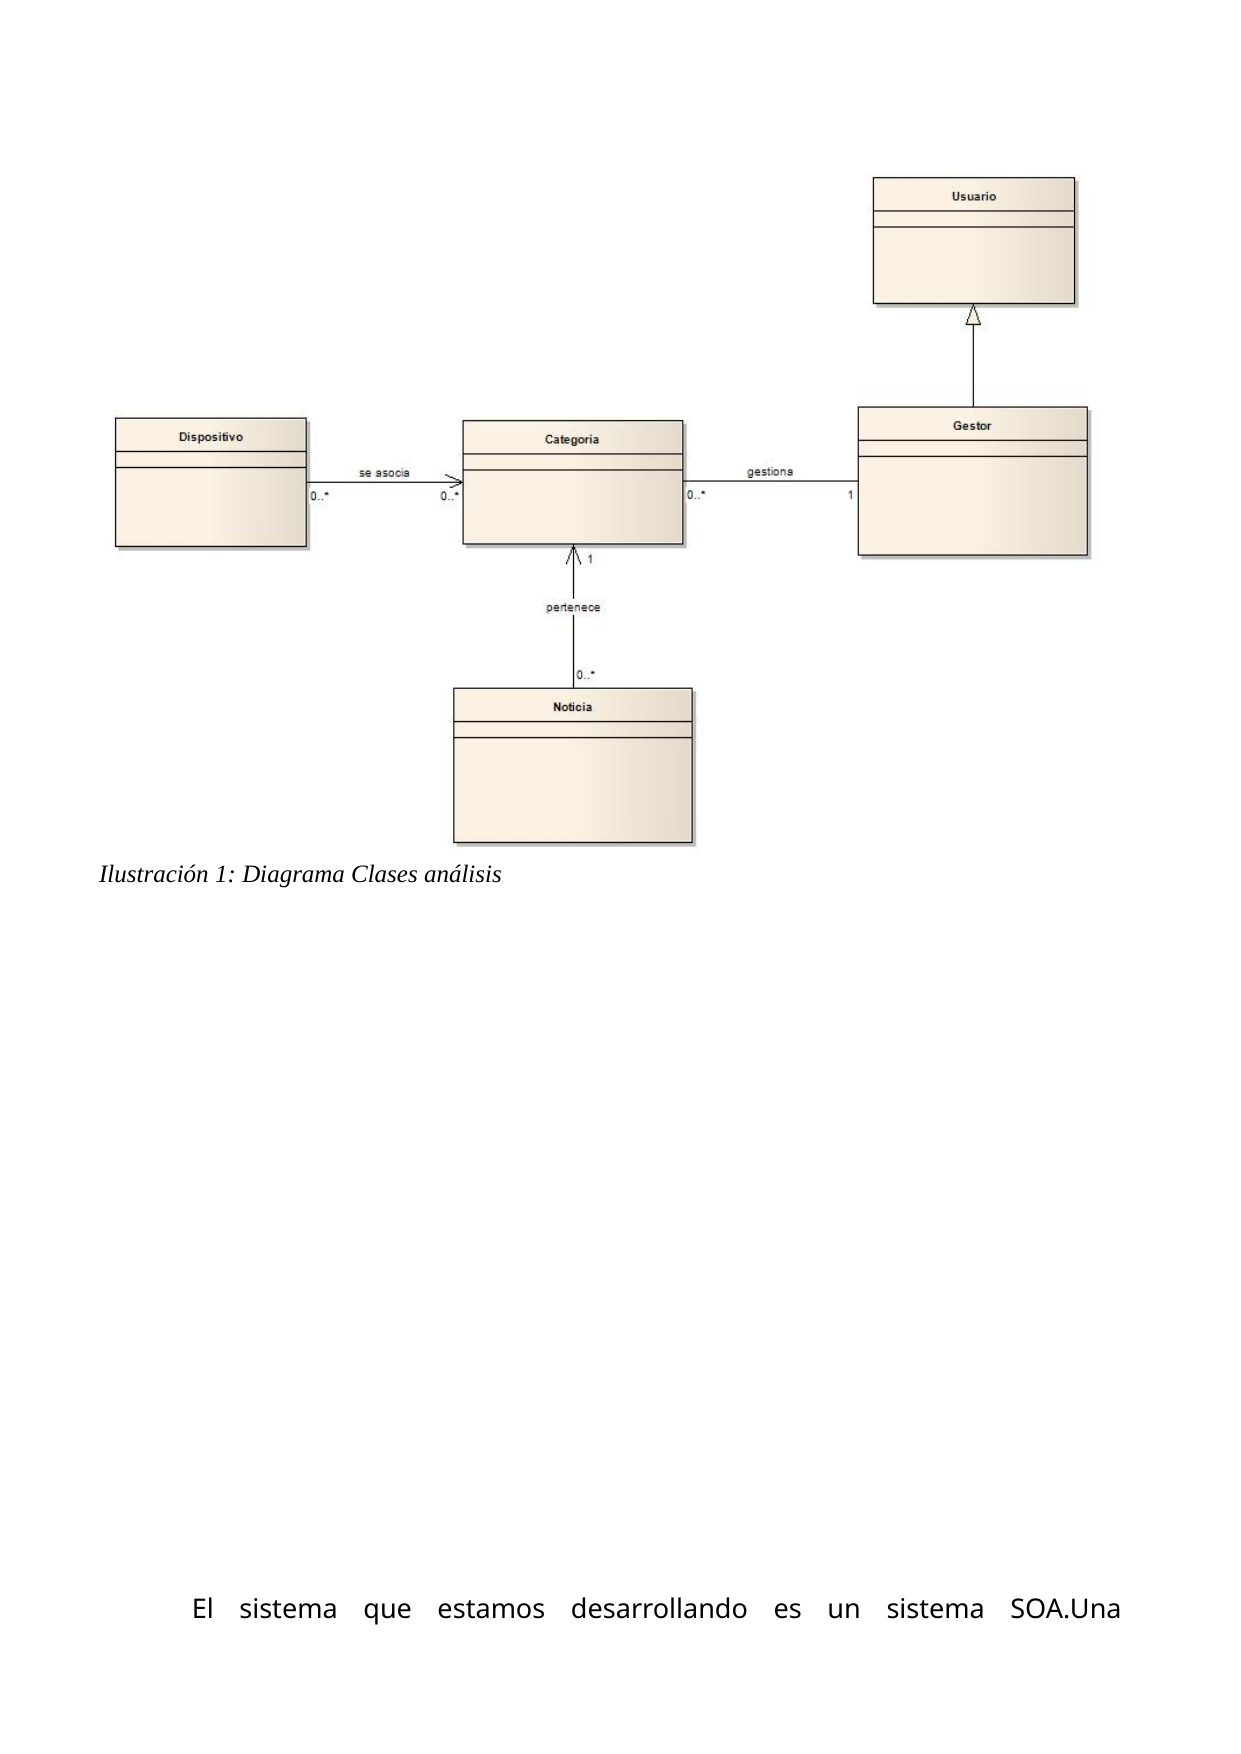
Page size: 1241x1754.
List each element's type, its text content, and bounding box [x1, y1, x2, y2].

text El sistema que estamos desarrollando es un sistema SOA.Una [118, 1589, 1122, 1626]
text Ilustración 1: Diagrama Clases análisis [99, 167, 1139, 888]
picture [99, 167, 1103, 860]
